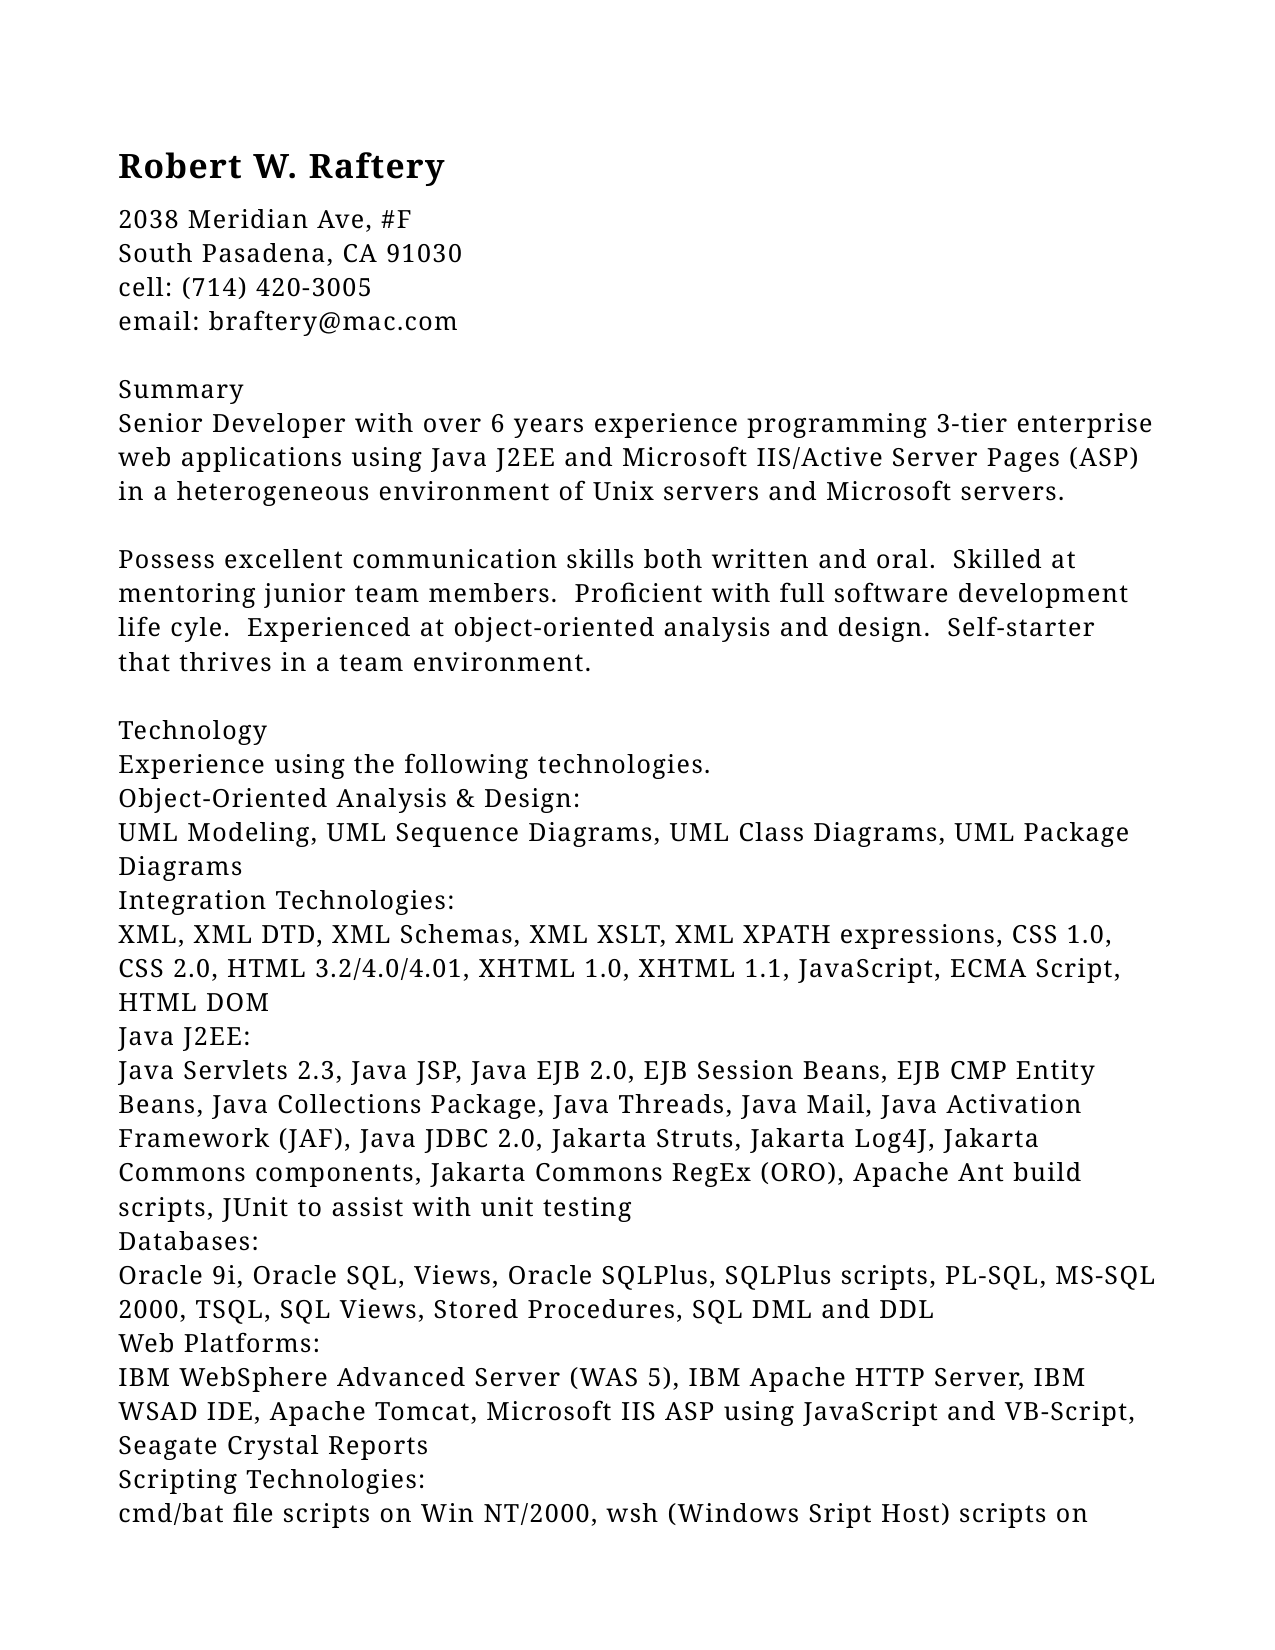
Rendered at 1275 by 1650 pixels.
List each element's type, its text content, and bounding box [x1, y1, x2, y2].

text Databases: [118, 1223, 1157, 1257]
text Object-Oriented Analysis & Design: [118, 780, 1157, 814]
text Experience using the following technologies. [118, 746, 1157, 780]
text XML, XML DTD, XML Schemas, XML XSLT, XML XPATH expressions, CSS 1.0, CSS 2.0, HTML 3.2/4.0/4.01, XHTML 1.0, XHTML 1.1, JavaScript, ECMA Script, HTML DOM [118, 917, 1157, 1019]
text cmd/bat file scripts on Win NT/2000, wsh (Windows Sript Host) scripts on [118, 1496, 1157, 1530]
text Senior Developer with over 6 years experience programming 3-tier enterprise web applications using Java J2EE and Microsoft IIS/Active Server Pages (ASP) in a heterogeneous environment of Unix servers and Microsoft servers. [118, 406, 1157, 508]
text 2038 Meridian Ave, #F [118, 201, 1157, 235]
text IBM WebSphere Advanced Server (WAS 5), IBM Apache HTTP Server, IBM WSAD IDE, Apache Tomcat, Microsoft IIS ASP using JavaScript and VB-Script, Seagate Crystal Reports [118, 1359, 1157, 1462]
text UML Modeling, UML Sequence Diagrams, UML Class Diagrams, UML Package Diagrams [118, 814, 1157, 883]
text Java J2EE: [118, 1019, 1157, 1053]
text South Pasadena, CA 91030 [118, 235, 1157, 269]
text email: braftery@mac.com [118, 303, 1157, 338]
subtitle Robert W. Raftery [118, 143, 1157, 189]
text Technology [118, 712, 1157, 746]
text cell: (714) 420-3005 [118, 269, 1157, 303]
text Summary [118, 372, 1157, 406]
text Scripting Technologies: [118, 1462, 1157, 1496]
text Java Servlets 2.3, Java JSP, Java EJB 2.0, EJB Session Beans, EJB CMP Entity Beans, Java Collections Package, Java Threads, Java Mail, Java Activation Framework (JAF), Java JDBC 2.0, Jakarta Struts, Jakarta Log4J, Jakarta Commons components, Jakarta Commons RegEx (ORO), Apache Ant build scripts, JUnit to assist with unit testing [118, 1053, 1157, 1223]
text Possess excellent communication skills both written and oral. Skilled at mentoring junior team members. Proficient with full software development life cyle. Experienced at object-oriented analysis and design. Self-starter that thrives in a team environment. [118, 542, 1157, 678]
text Web Platforms: [118, 1325, 1157, 1359]
text Integration Technologies: [118, 883, 1157, 917]
text Oracle 9i, Oracle SQL, Views, Oracle SQLPlus, SQLPlus scripts, PL-SQL, MS-SQL 2000, TSQL, SQL Views, Stored Procedures, SQL DML and DDL [118, 1257, 1157, 1325]
